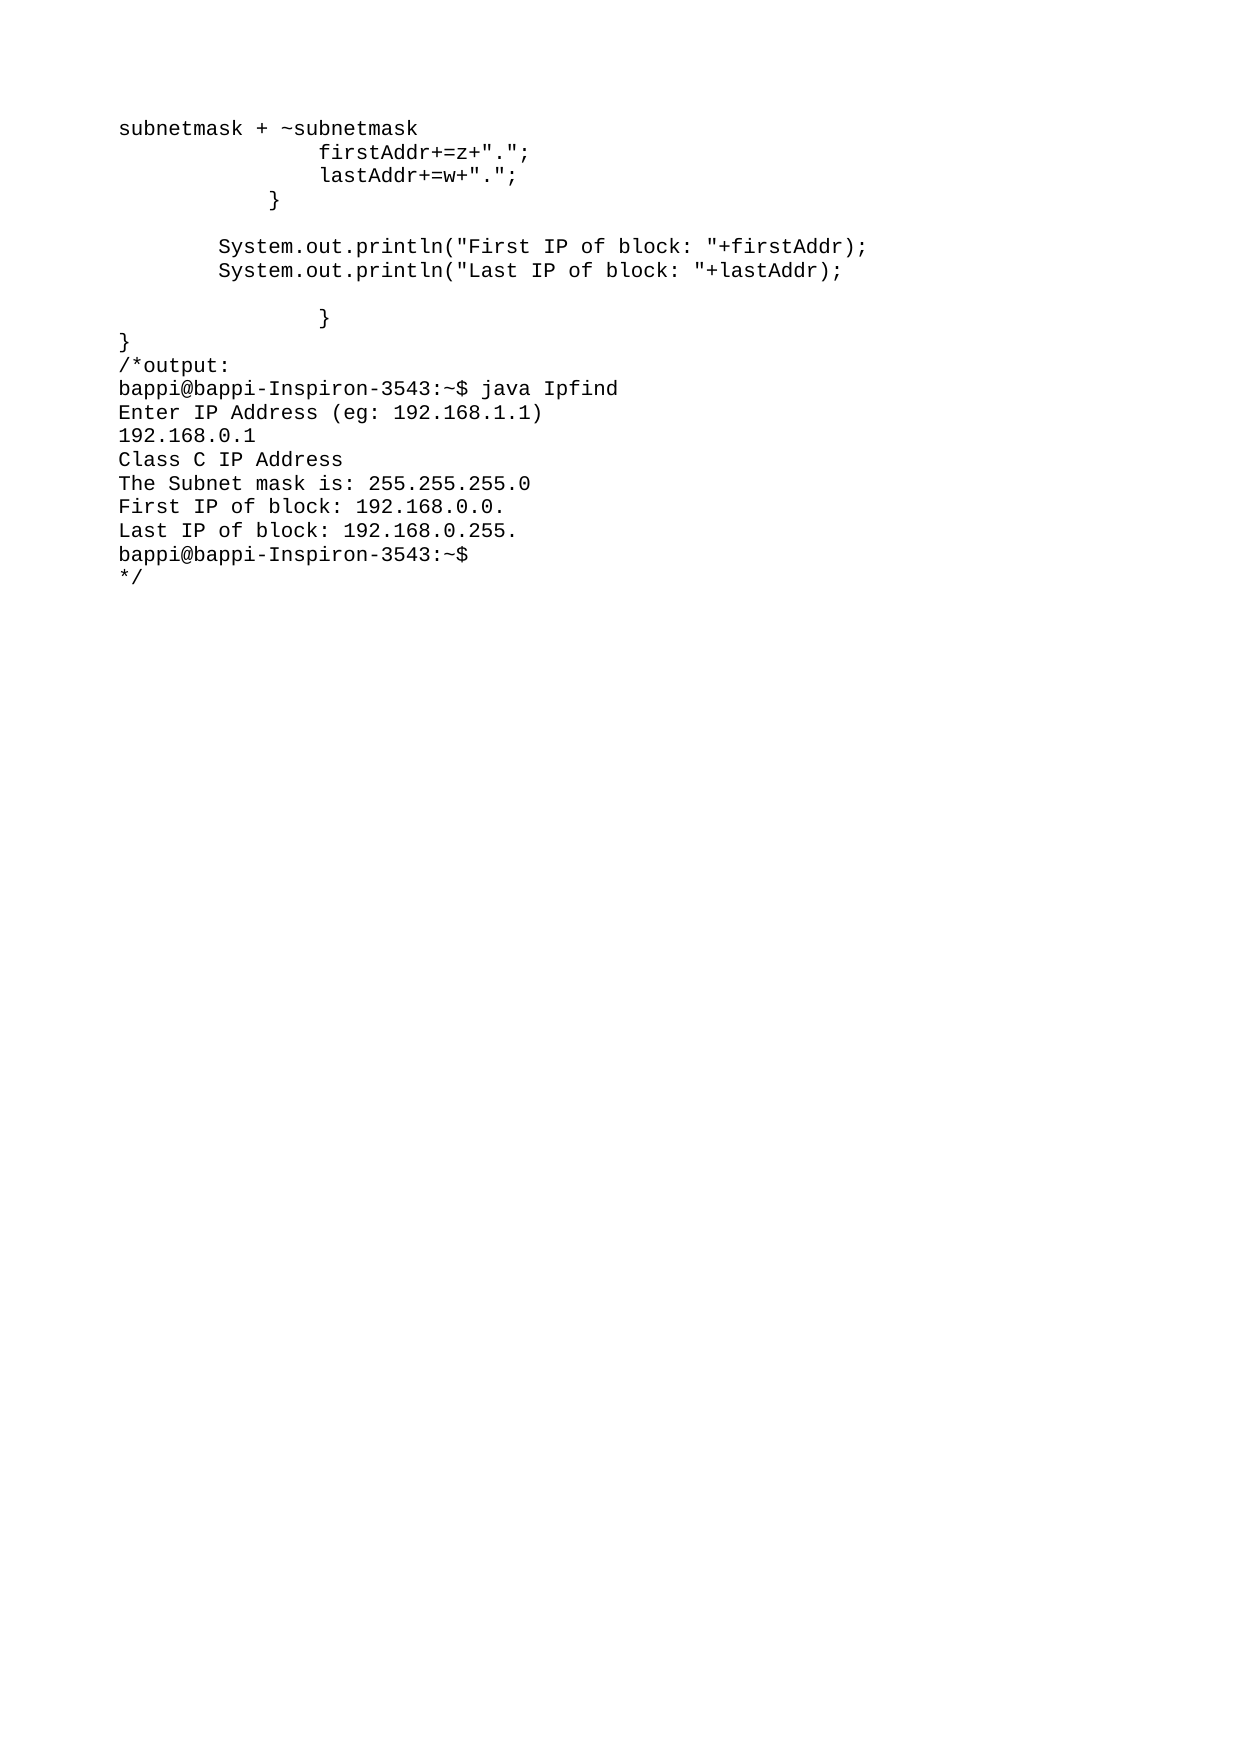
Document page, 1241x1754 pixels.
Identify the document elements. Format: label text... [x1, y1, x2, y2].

text First IP of block: 192.168.0.0. [118, 496, 1122, 520]
text } [118, 331, 1122, 354]
text The Subnet mask is: 255.255.255.0 [118, 473, 1122, 496]
text System.out.println("Last IP of block: "+lastAddr); [118, 260, 1122, 284]
text /*output: [118, 354, 1122, 378]
text bappi@bappi-Inspiron-3543:~$ [118, 544, 1122, 567]
text System.out.println("First IP of block: "+firstAddr); [118, 236, 1122, 260]
text firstAddr+=z+"."; [118, 142, 1122, 165]
text Class C IP Address [118, 449, 1122, 473]
text } [118, 307, 1122, 331]
text Last IP of block: 192.168.0.255. [118, 520, 1122, 544]
text bappi@bappi-Inspiron-3543:~$ java Ipfind [118, 378, 1122, 402]
text subnetmask + ~subnetmask [118, 118, 1122, 142]
text */ [118, 567, 1122, 591]
text lastAddr+=w+"."; [118, 165, 1122, 189]
text } [118, 189, 1122, 213]
text 192.168.0.1 [118, 426, 1122, 449]
text Enter IP Address (eg: 192.168.1.1) [118, 402, 1122, 426]
